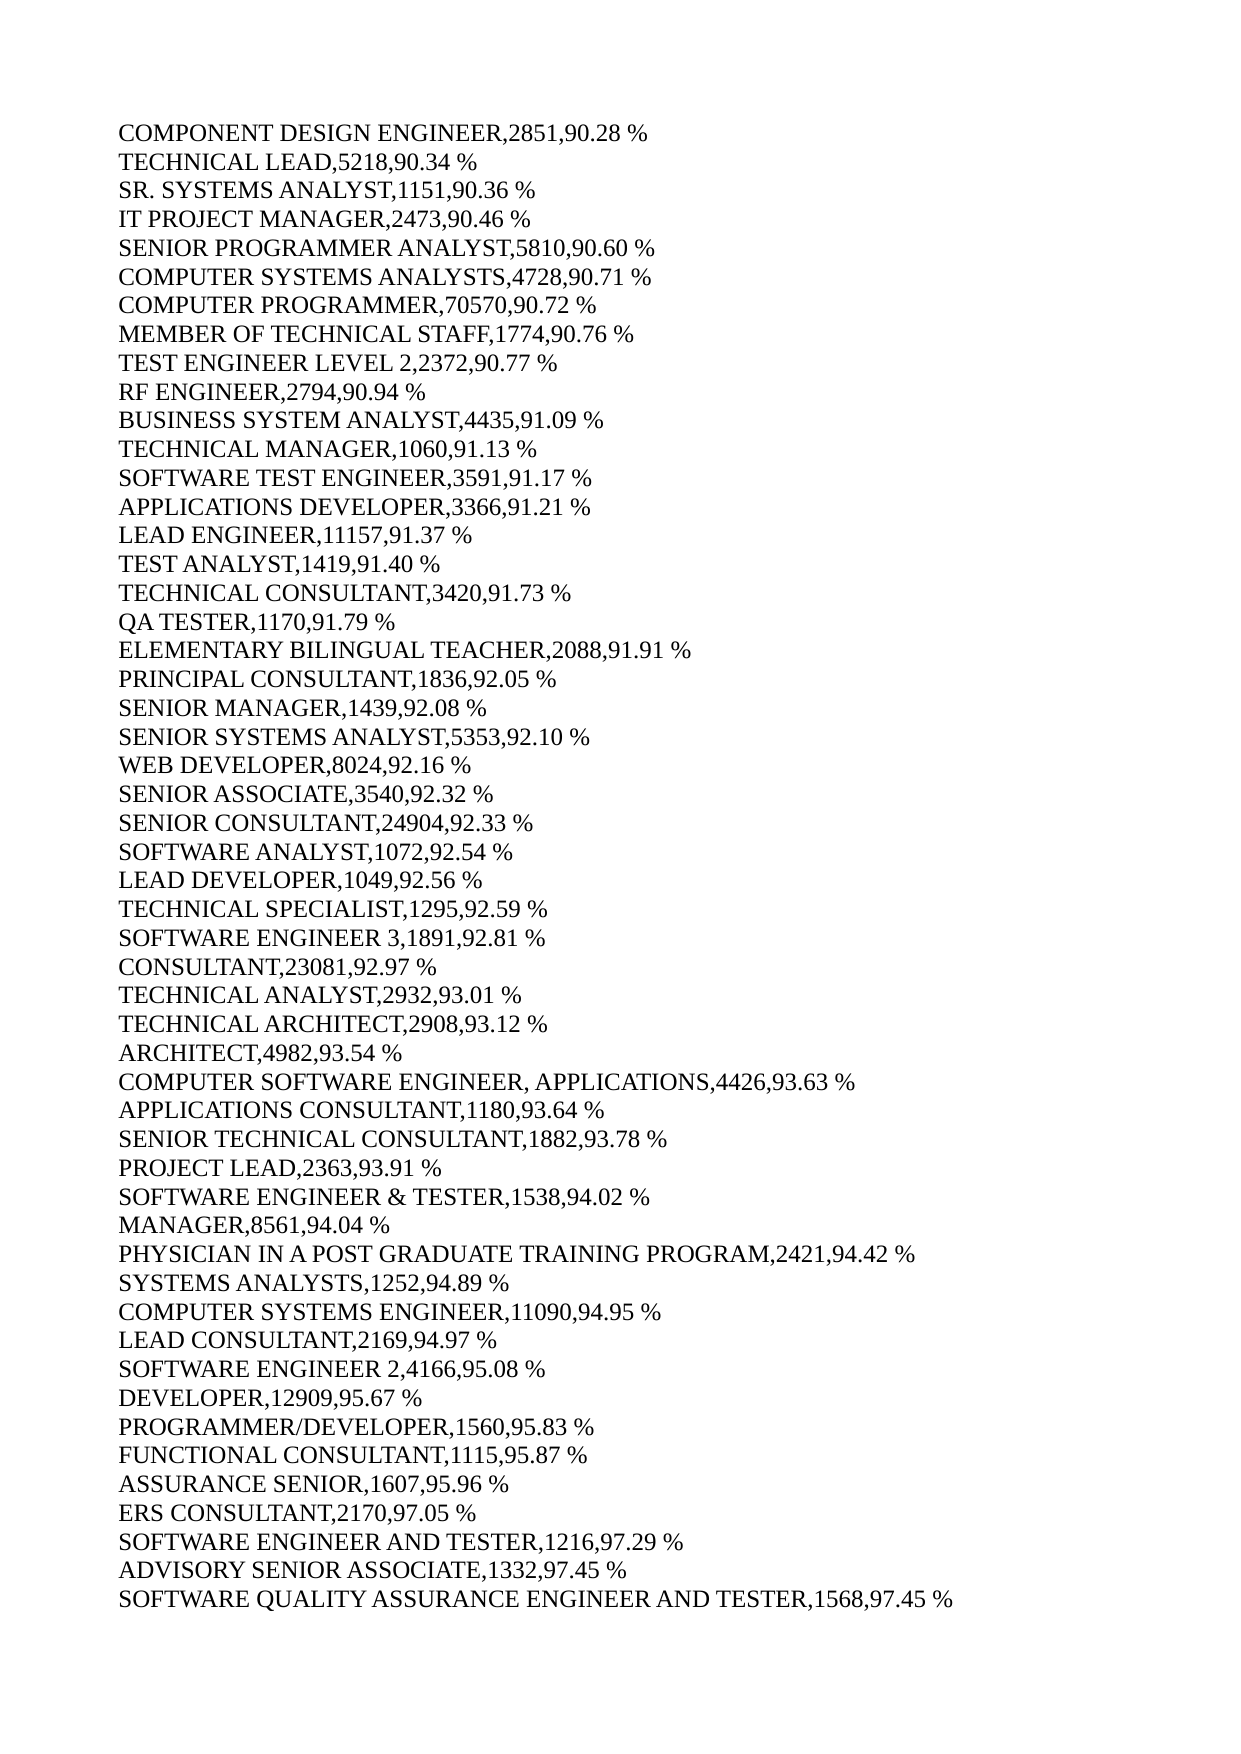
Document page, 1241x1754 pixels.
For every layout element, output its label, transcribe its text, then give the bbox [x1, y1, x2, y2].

text SENIOR ASSOCIATE,3540,92.32 % [118, 779, 1122, 808]
text PRINCIPAL CONSULTANT,1836,92.05 % [118, 664, 1122, 693]
text DEVELOPER,12909,95.67 % [118, 1383, 1122, 1412]
text ERS CONSULTANT,2170,97.05 % [118, 1498, 1122, 1527]
text COMPUTER SYSTEMS ENGINEER,11090,94.95 % [118, 1297, 1122, 1326]
text LEAD DEVELOPER,1049,92.56 % [118, 866, 1122, 894]
text RF ENGINEER,2794,90.94 % [118, 377, 1122, 406]
text SOFTWARE TEST ENGINEER,3591,91.17 % [118, 463, 1122, 492]
text SENIOR TECHNICAL CONSULTANT,1882,93.78 % [118, 1124, 1122, 1153]
text SOFTWARE ENGINEER & TESTER,1538,94.02 % [118, 1182, 1122, 1211]
text SOFTWARE QUALITY ASSURANCE ENGINEER AND TESTER,1568,97.45 % [118, 1584, 1122, 1613]
text FUNCTIONAL CONSULTANT,1115,95.87 % [118, 1441, 1122, 1469]
text ARCHITECT,4982,93.54 % [118, 1038, 1122, 1067]
text BUSINESS SYSTEM ANALYST,4435,91.09 % [118, 406, 1122, 434]
text SENIOR PROGRAMMER ANALYST,5810,90.60 % [118, 233, 1122, 262]
text APPLICATIONS CONSULTANT,1180,93.64 % [118, 1096, 1122, 1124]
text SOFTWARE ENGINEER AND TESTER,1216,97.29 % [118, 1527, 1122, 1556]
text ELEMENTARY BILINGUAL TEACHER,2088,91.91 % [118, 636, 1122, 664]
text MANAGER,8561,94.04 % [118, 1211, 1122, 1239]
text COMPUTER SOFTWARE ENGINEER, APPLICATIONS,4426,93.63 % [118, 1067, 1122, 1096]
text ASSURANCE SENIOR,1607,95.96 % [118, 1469, 1122, 1498]
text SOFTWARE ANALYST,1072,92.54 % [118, 837, 1122, 866]
text PROGRAMMER/DEVELOPER,1560,95.83 % [118, 1412, 1122, 1441]
text TECHNICAL ARCHITECT,2908,93.12 % [118, 1009, 1122, 1038]
text SENIOR SYSTEMS ANALYST,5353,92.10 % [118, 722, 1122, 751]
text COMPONENT DESIGN ENGINEER,2851,90.28 % [118, 118, 1122, 147]
text SR. SYSTEMS ANALYST,1151,90.36 % [118, 176, 1122, 204]
text LEAD ENGINEER,11157,91.37 % [118, 521, 1122, 549]
text SOFTWARE ENGINEER 3,1891,92.81 % [118, 923, 1122, 952]
text SENIOR MANAGER,1439,92.08 % [118, 693, 1122, 722]
text TEST ANALYST,1419,91.40 % [118, 549, 1122, 578]
text ADVISORY SENIOR ASSOCIATE,1332,97.45 % [118, 1556, 1122, 1584]
text MEMBER OF TECHNICAL STAFF,1774,90.76 % [118, 319, 1122, 348]
text TEST ENGINEER LEVEL 2,2372,90.77 % [118, 348, 1122, 377]
text TECHNICAL SPECIALIST,1295,92.59 % [118, 894, 1122, 923]
text TECHNICAL CONSULTANT,3420,91.73 % [118, 578, 1122, 607]
text COMPUTER SYSTEMS ANALYSTS,4728,90.71 % [118, 262, 1122, 291]
text TECHNICAL LEAD,5218,90.34 % [118, 147, 1122, 176]
text SOFTWARE ENGINEER 2,4166,95.08 % [118, 1354, 1122, 1383]
text COMPUTER PROGRAMMER,70570,90.72 % [118, 291, 1122, 319]
text PHYSICIAN IN A POST GRADUATE TRAINING PROGRAM,2421,94.42 % [118, 1239, 1122, 1268]
text CONSULTANT,23081,92.97 % [118, 952, 1122, 981]
text PROJECT LEAD,2363,93.91 % [118, 1153, 1122, 1182]
text WEB DEVELOPER,8024,92.16 % [118, 751, 1122, 779]
text QA TESTER,1170,91.79 % [118, 607, 1122, 636]
text SYSTEMS ANALYSTS,1252,94.89 % [118, 1268, 1122, 1297]
text TECHNICAL ANALYST,2932,93.01 % [118, 981, 1122, 1009]
text SENIOR CONSULTANT,24904,92.33 % [118, 808, 1122, 837]
text IT PROJECT MANAGER,2473,90.46 % [118, 204, 1122, 233]
text LEAD CONSULTANT,2169,94.97 % [118, 1326, 1122, 1354]
text TECHNICAL MANAGER,1060,91.13 % [118, 434, 1122, 463]
text APPLICATIONS DEVELOPER,3366,91.21 % [118, 492, 1122, 521]
